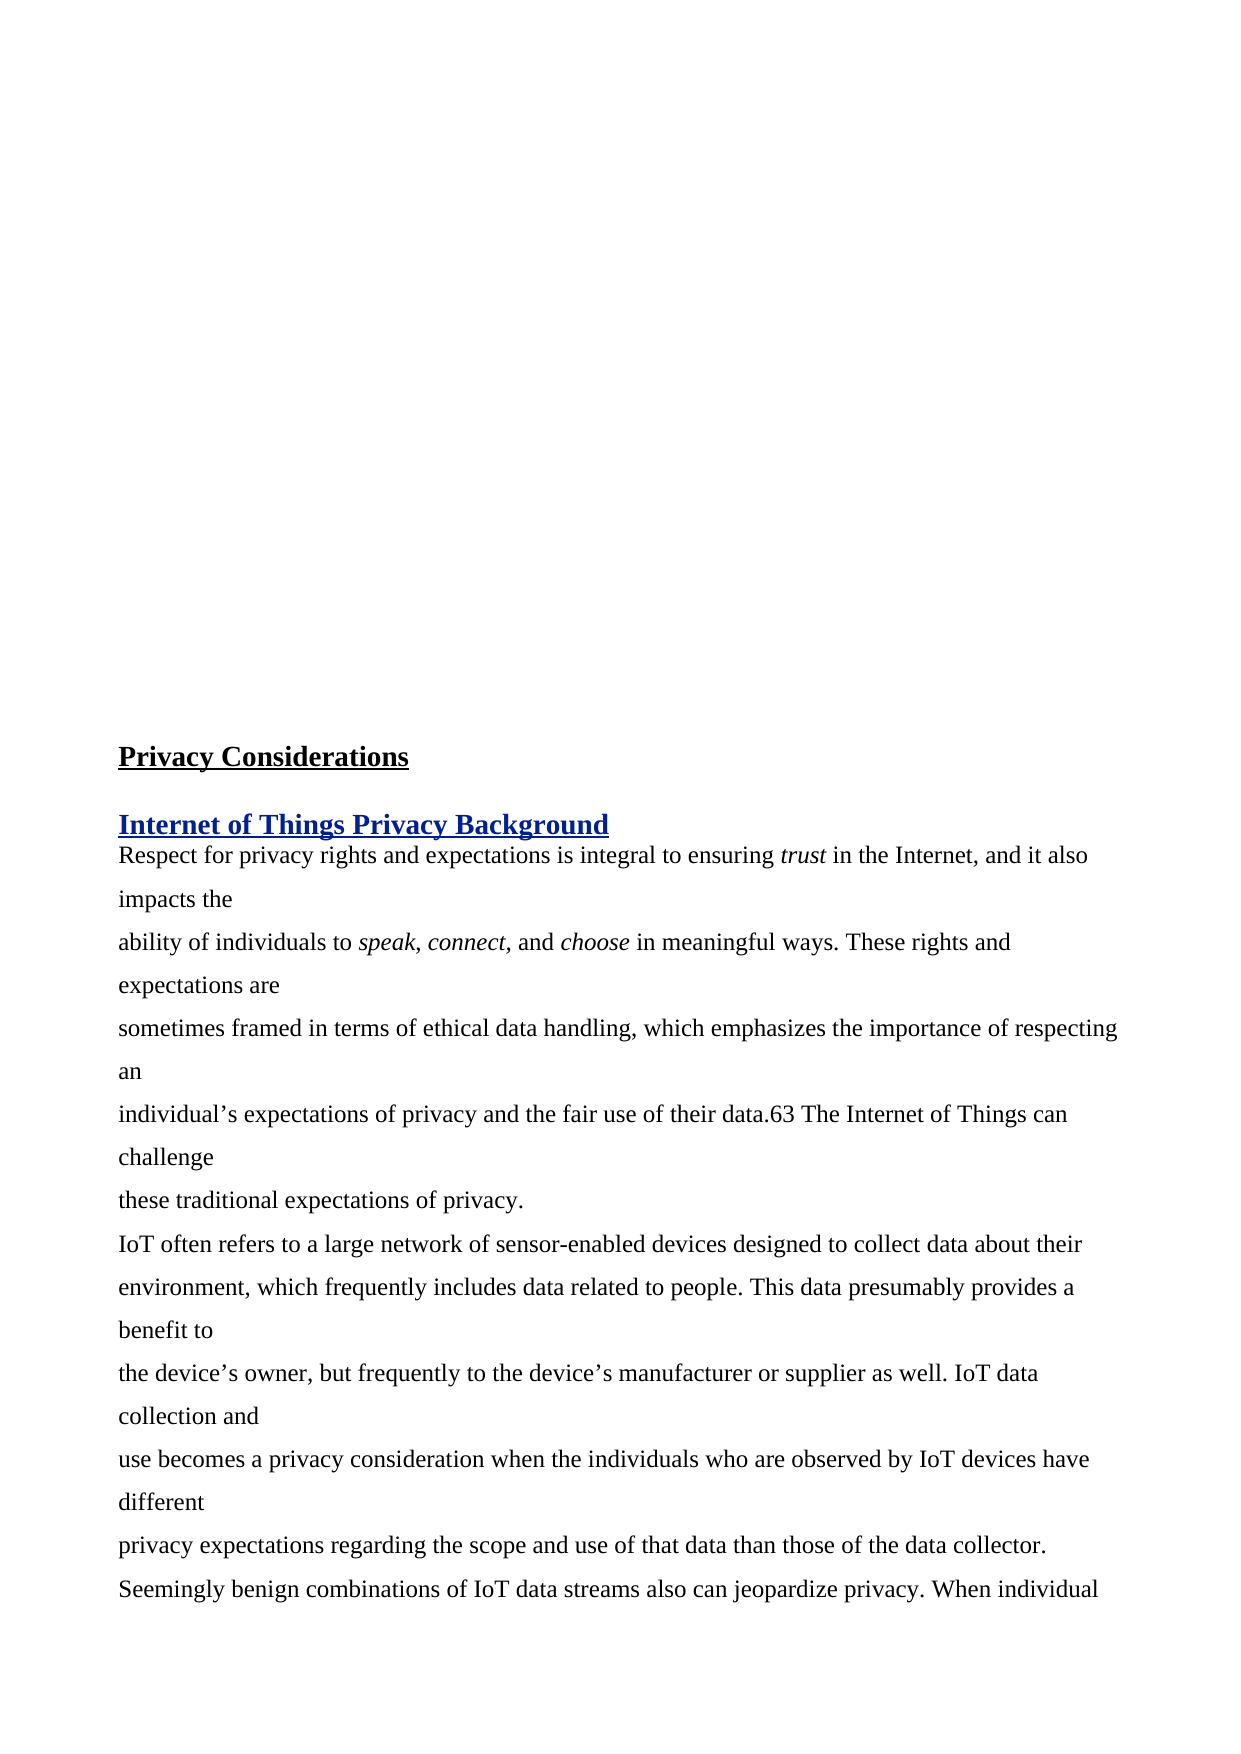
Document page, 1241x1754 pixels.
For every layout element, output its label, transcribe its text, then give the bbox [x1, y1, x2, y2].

text Seemingly benign combinations of IoT data streams also can jeopardize privacy. When individual [118, 1574, 1122, 1602]
text use becomes a privacy consideration when the individuals who are observed by IoT devices have different [118, 1444, 1122, 1516]
text individual’s expectations of privacy and the fair use of their data.63 The Internet of Things can challenge [118, 1099, 1122, 1171]
text Respect for privacy rights and expectations is integral to ensuring trust in the Internet, and it also impacts the [118, 841, 1122, 912]
text sometimes framed in terms of ethical data handling, which emphasizes the importance of respecting an [118, 1013, 1122, 1085]
text the device’s owner, but frequently to the device’s manufacturer or supplier as well. IoT data collection and [118, 1358, 1122, 1430]
text Internet of Things Privacy Background [118, 807, 1122, 841]
text privacy expectations regarding the scope and use of that data than those of the data collector. [118, 1531, 1122, 1559]
text IoT often refers to a large network of sensor-enabled devices designed to collect data about their [118, 1229, 1122, 1257]
text ability of individuals to speak, connect, and choose in meaningful ways. These rights and expectations are [118, 927, 1122, 999]
text Privacy Considerations [118, 739, 1122, 772]
text environment, which frequently includes data related to people. This data presumably provides a benefit to [118, 1272, 1122, 1344]
text these traditional expectations of privacy. [118, 1186, 1122, 1214]
